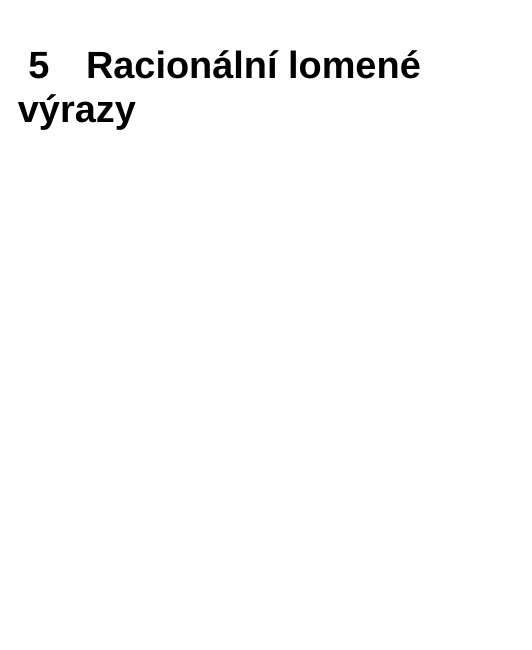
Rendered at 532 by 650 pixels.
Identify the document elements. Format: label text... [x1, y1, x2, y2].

subtitle Racionální lomené výrazy [18, 43, 514, 130]
